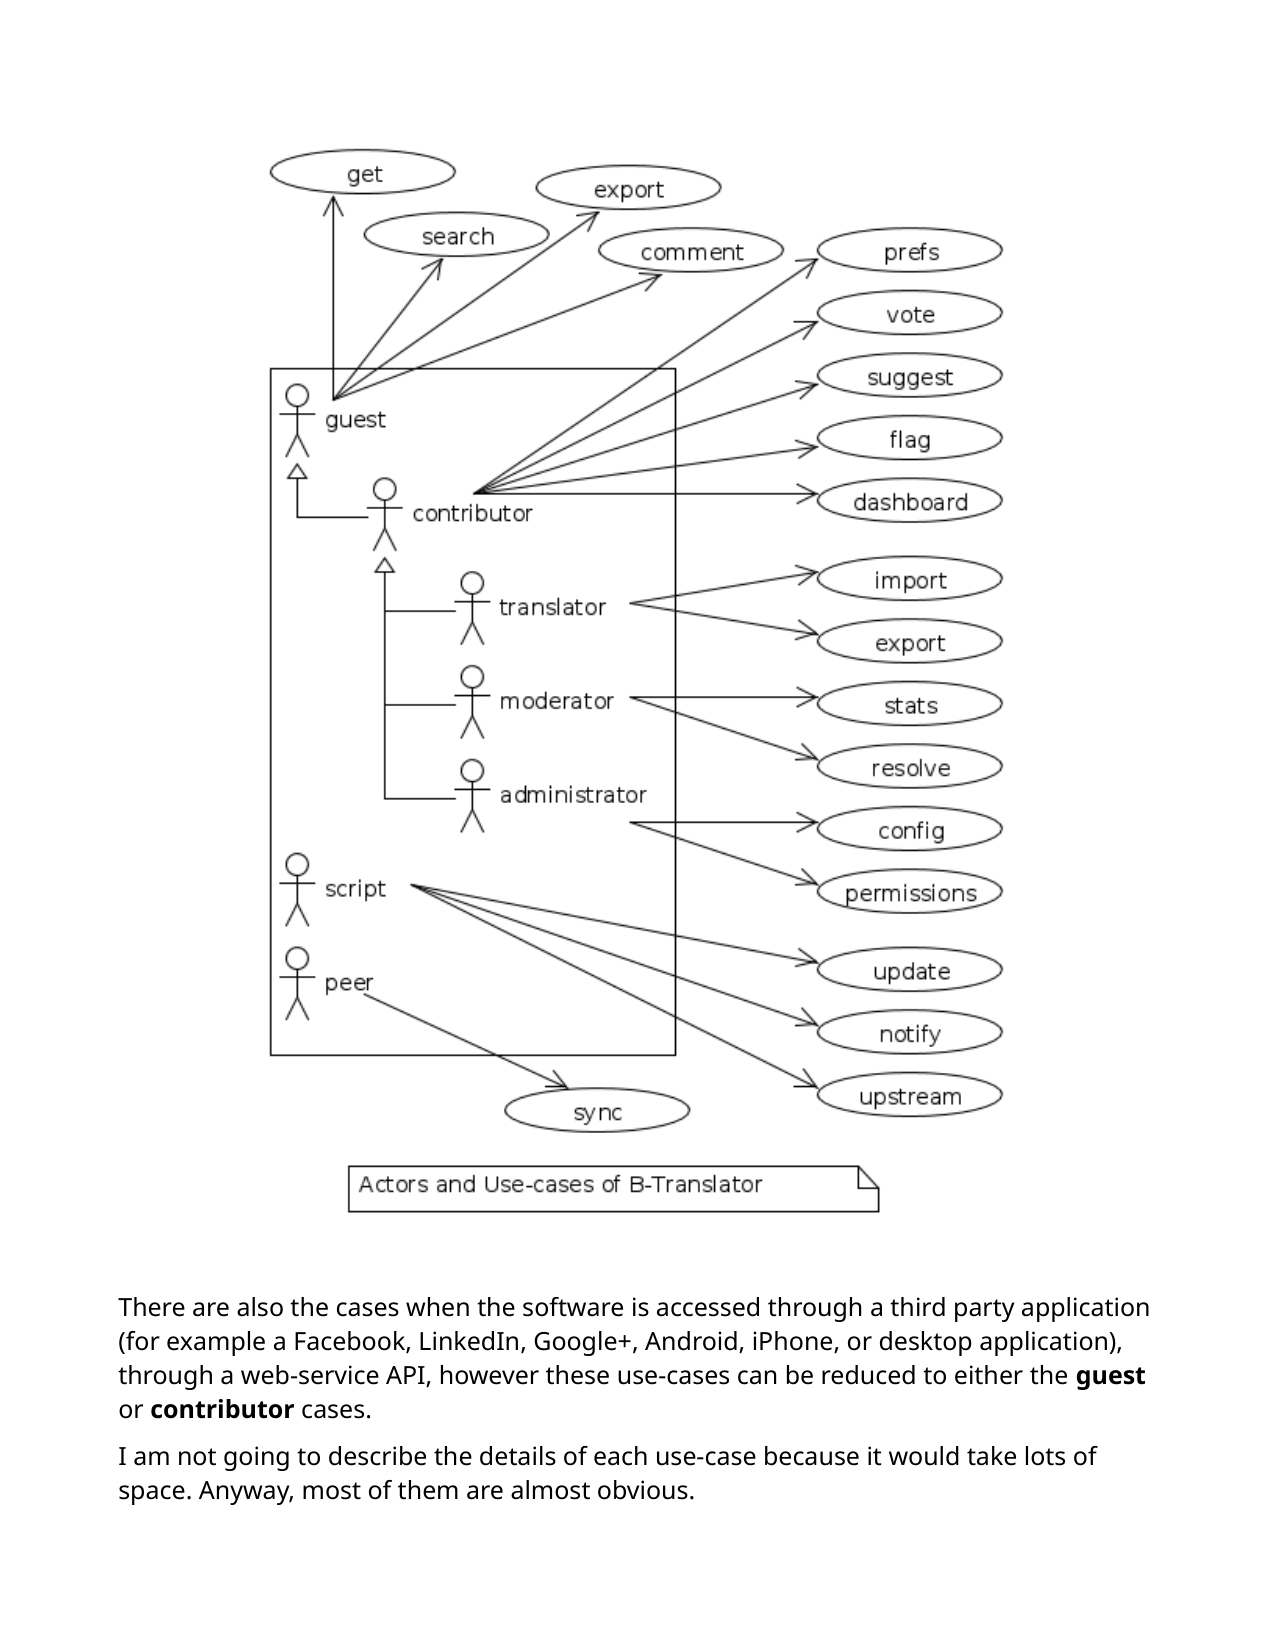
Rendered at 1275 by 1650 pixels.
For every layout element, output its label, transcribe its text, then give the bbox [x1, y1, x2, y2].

text There are also the cases when the software is accessed through a third party application (for example a Facebook, LinkedIn, Google+, Android, iPhone, or desktop application), through a web-service API, however these use-cases can be reduced to either the guest or contributor cases. [118, 1290, 1157, 1426]
text I am not going to describe the details of each use-case because it would take lots of space. Anyway, most of them are almost obvious. [118, 1438, 1157, 1507]
picture [239, 118, 1036, 1244]
